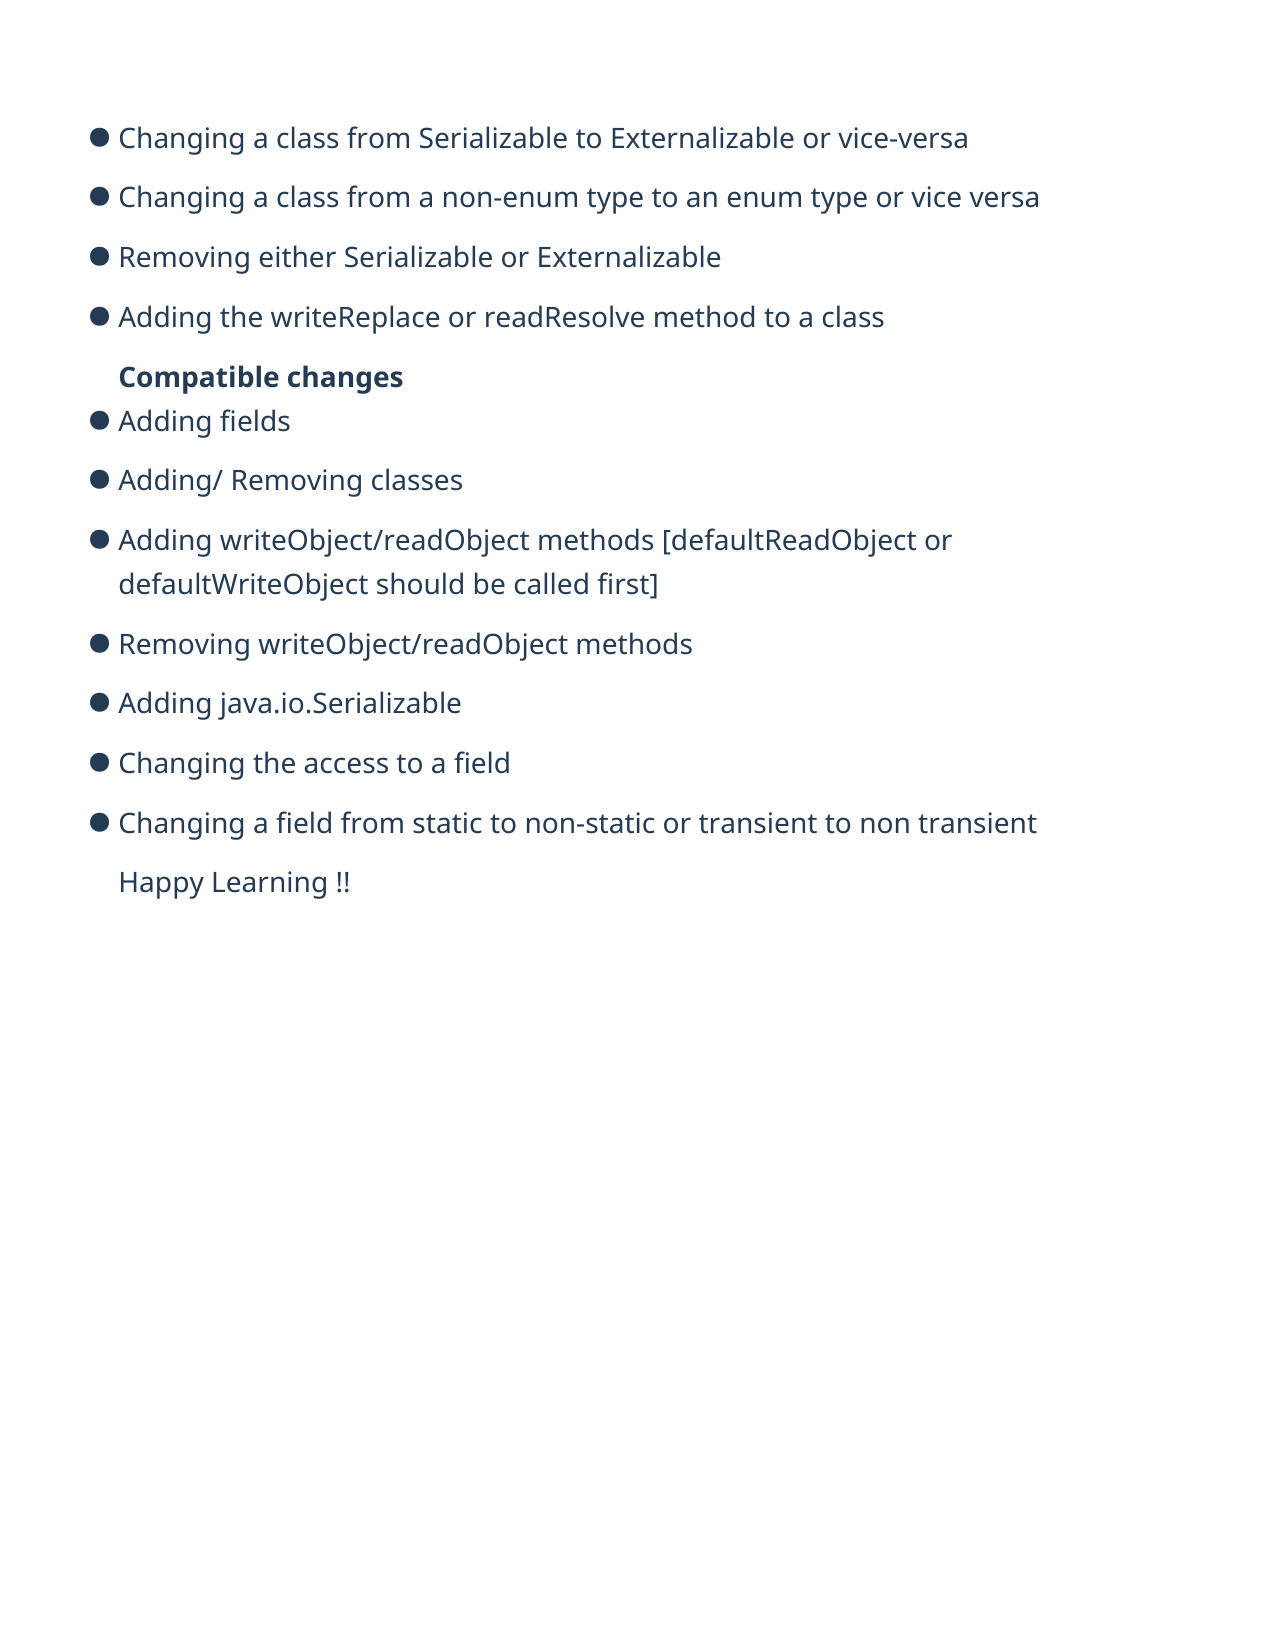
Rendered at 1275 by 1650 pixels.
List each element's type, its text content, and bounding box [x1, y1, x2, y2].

list Removing writeObject/readObject methods [118, 624, 1157, 662]
text Happy Learning !! [118, 863, 1157, 901]
list Adding fields [118, 401, 1157, 439]
list Removing either Serializable or Externalizable [118, 237, 1157, 276]
list Adding java.io.Serializable [118, 684, 1157, 722]
list Changing the access to a field [118, 743, 1157, 782]
list Changing a class from Serializable to Externalizable or vice-versa [118, 118, 1157, 156]
list Adding the writeReplace or readResolve method to a class [118, 297, 1157, 336]
list Adding/ Removing classes [118, 461, 1157, 499]
list Changing a class from a non-enum type to an enum type or vice versa [118, 178, 1157, 216]
text Compatible changes [118, 357, 1157, 395]
list Changing a field from static to non-static or transient to non transient [118, 803, 1157, 841]
list Adding writeObject/readObject methods [defaultReadObject or defaultWriteObject should be called first] [118, 520, 1157, 603]
